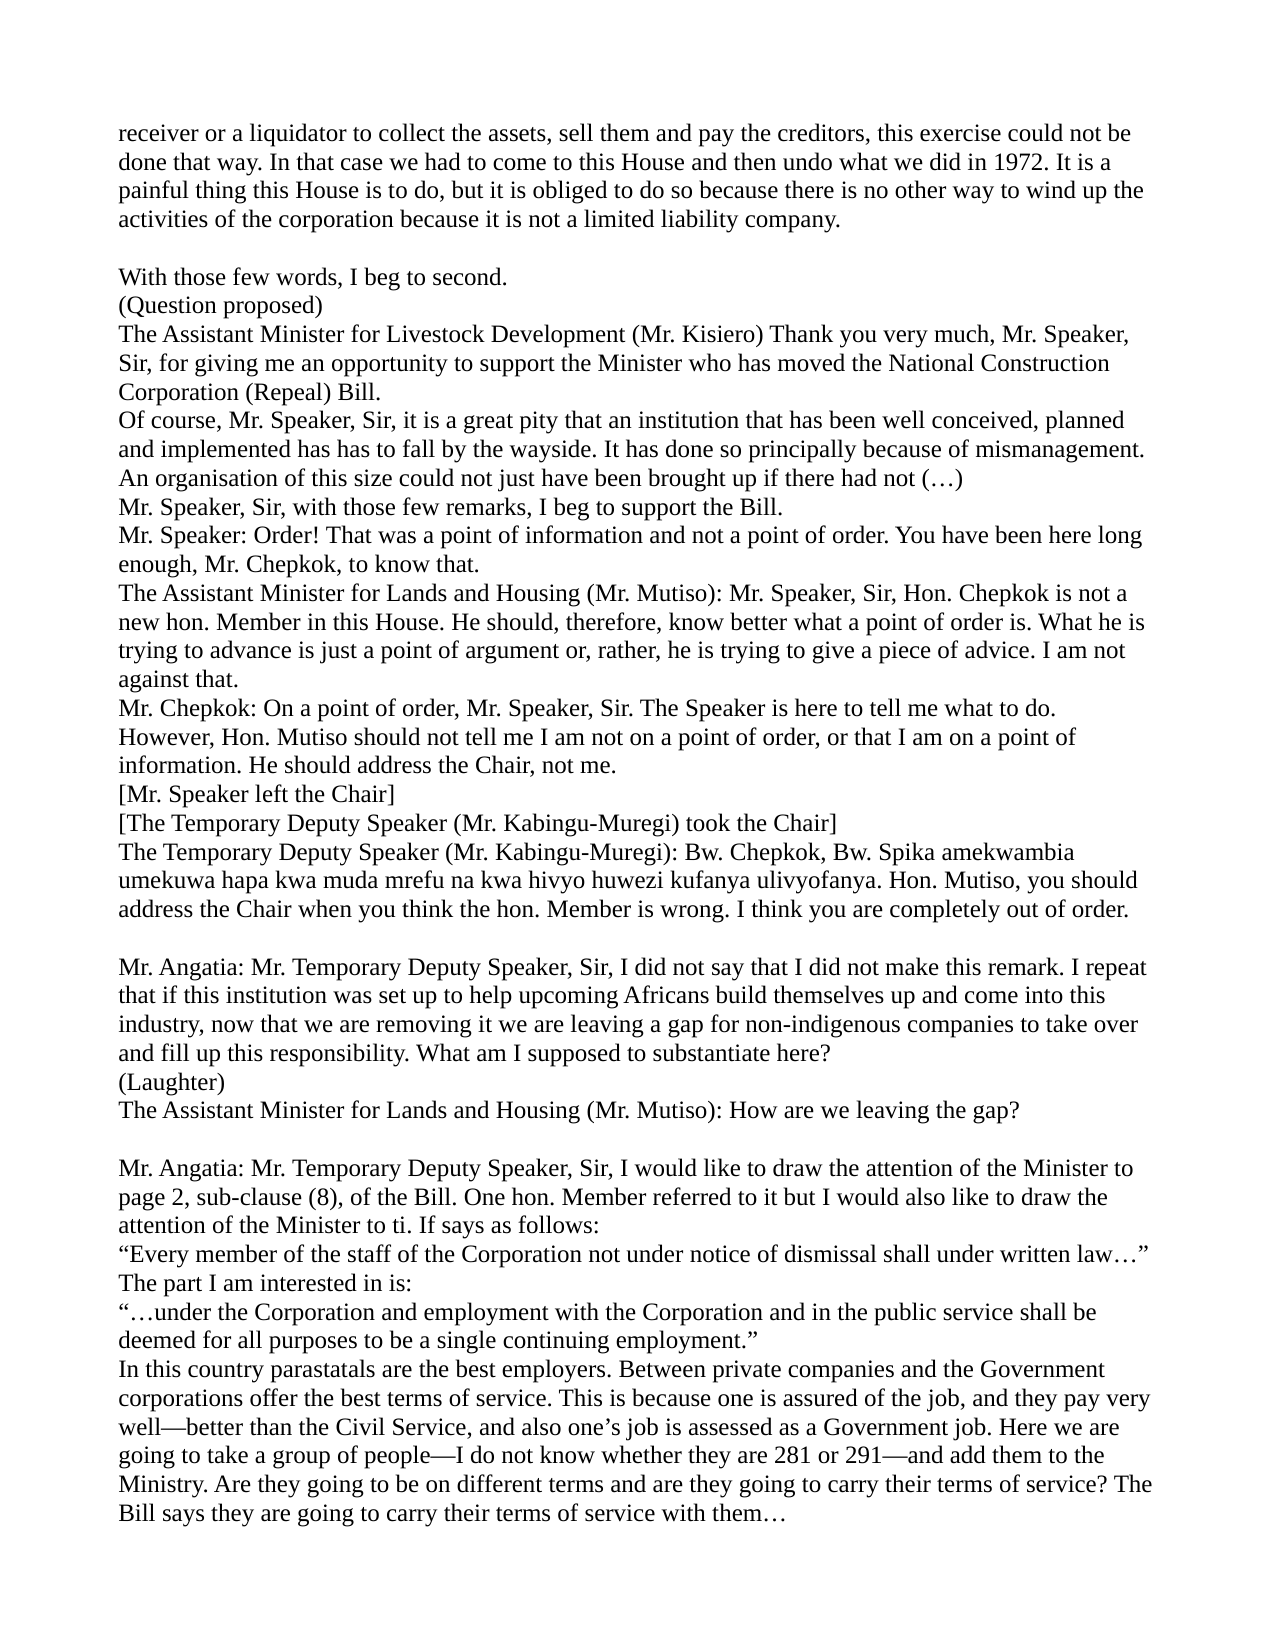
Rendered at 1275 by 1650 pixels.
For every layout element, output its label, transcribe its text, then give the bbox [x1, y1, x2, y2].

text Mr. Angatia: Mr. Temporary Deputy Speaker, Sir, I would like to draw the attention of the Minister to page 2, sub-clause (8), of the Bill. One hon. Member referred to it but I would also like to draw the attention of the Minister to ti. If says as follows: [118, 1153, 1157, 1239]
text Mr. Speaker, Sir, with those few remarks, I beg to support the Bill. [118, 492, 1157, 521]
text The Temporary Deputy Speaker (Mr. Kabingu-Muregi): Bw. Chepkok, Bw. Spika amekwambia umekuwa hapa kwa muda mrefu na kwa hivyo huwezi kufanya ulivyofanya. Hon. Mutiso, you should address the Chair when you think the hon. Member is wrong. I think you are completely out of order. [118, 837, 1157, 923]
text With those few words, I beg to second. [118, 262, 1157, 291]
text [Mr. Speaker left the Chair] [118, 779, 1157, 808]
text The Assistant Minister for Lands and Housing (Mr. Mutiso): Mr. Speaker, Sir, Hon. Chepkok is not a new hon. Member in this House. He should, therefore, know better what a point of order is. What he is trying to advance is just a point of argument or, rather, he is trying to give a piece of advice. I am not against that. [118, 578, 1157, 693]
text Mr. Speaker: Order! That was a point of information and not a point of order. You have been here long enough, Mr. Chepkok, to know that. [118, 521, 1157, 578]
text Mr. Chepkok: On a point of order, Mr. Speaker, Sir. The Speaker is here to tell me what to do. However, Hon. Mutiso should not tell me I am not on a point of order, or that I am on a point of information. He should address the Chair, not me. [118, 693, 1157, 779]
text “…under the Corporation and employment with the Corporation and in the public service shall be deemed for all purposes to be a single continuing employment.” [118, 1297, 1157, 1354]
text The Assistant Minister for Lands and Housing (Mr. Mutiso): How are we leaving the gap? [118, 1096, 1157, 1124]
text Of course, Mr. Speaker, Sir, it is a great pity that an institution that has been well conceived, planned and implemented has has to fall by the wayside. It has done so principally because of mismanagement. An organisation of this size could not just have been brought up if there had not (…) [118, 406, 1157, 492]
text (Question proposed) [118, 291, 1157, 319]
text Mr. Angatia: Mr. Temporary Deputy Speaker, Sir, I did not say that I did not make this remark. I repeat that if this institution was set up to help upcoming Africans build themselves up and come into this industry, now that we are removing it we are leaving a gap for non-indigenous companies to take over and fill up this responsibility. What am I supposed to substantiate here? [118, 952, 1157, 1067]
text (Laughter) [118, 1067, 1157, 1096]
text The Assistant Minister for Livestock Development (Mr. Kisiero) Thank you very much, Mr. Speaker, Sir, for giving me an opportunity to support the Minister who has moved the National Construction Corporation (Repeal) Bill. [118, 319, 1157, 406]
text The part I am interested in is: [118, 1268, 1157, 1297]
text receiver or a liquidator to collect the assets, sell them and pay the creditors, this exercise could not be done that way. In that case we had to come to this House and then undo what we did in 1972. It is a painful thing this House is to do, but it is obliged to do so because there is no other way to wind up the activities of the corporation because it is not a limited liability company. [118, 118, 1157, 233]
text [The Temporary Deputy Speaker (Mr. Kabingu-Muregi) took the Chair] [118, 808, 1157, 837]
text “Every member of the staff of the Corporation not under notice of dismissal shall under written law…” [118, 1239, 1157, 1268]
text In this country parastatals are the best employers. Between private companies and the Government corporations offer the best terms of service. This is because one is assured of the job, and they pay very well—better than the Civil Service, and also one’s job is assessed as a Government job. Here we are going to take a group of people—I do not know whether they are 281 or 291—and add them to the Ministry. Are they going to be on different terms and are they going to carry their terms of service? The Bill says they are going to carry their terms of service with them… [118, 1354, 1157, 1527]
